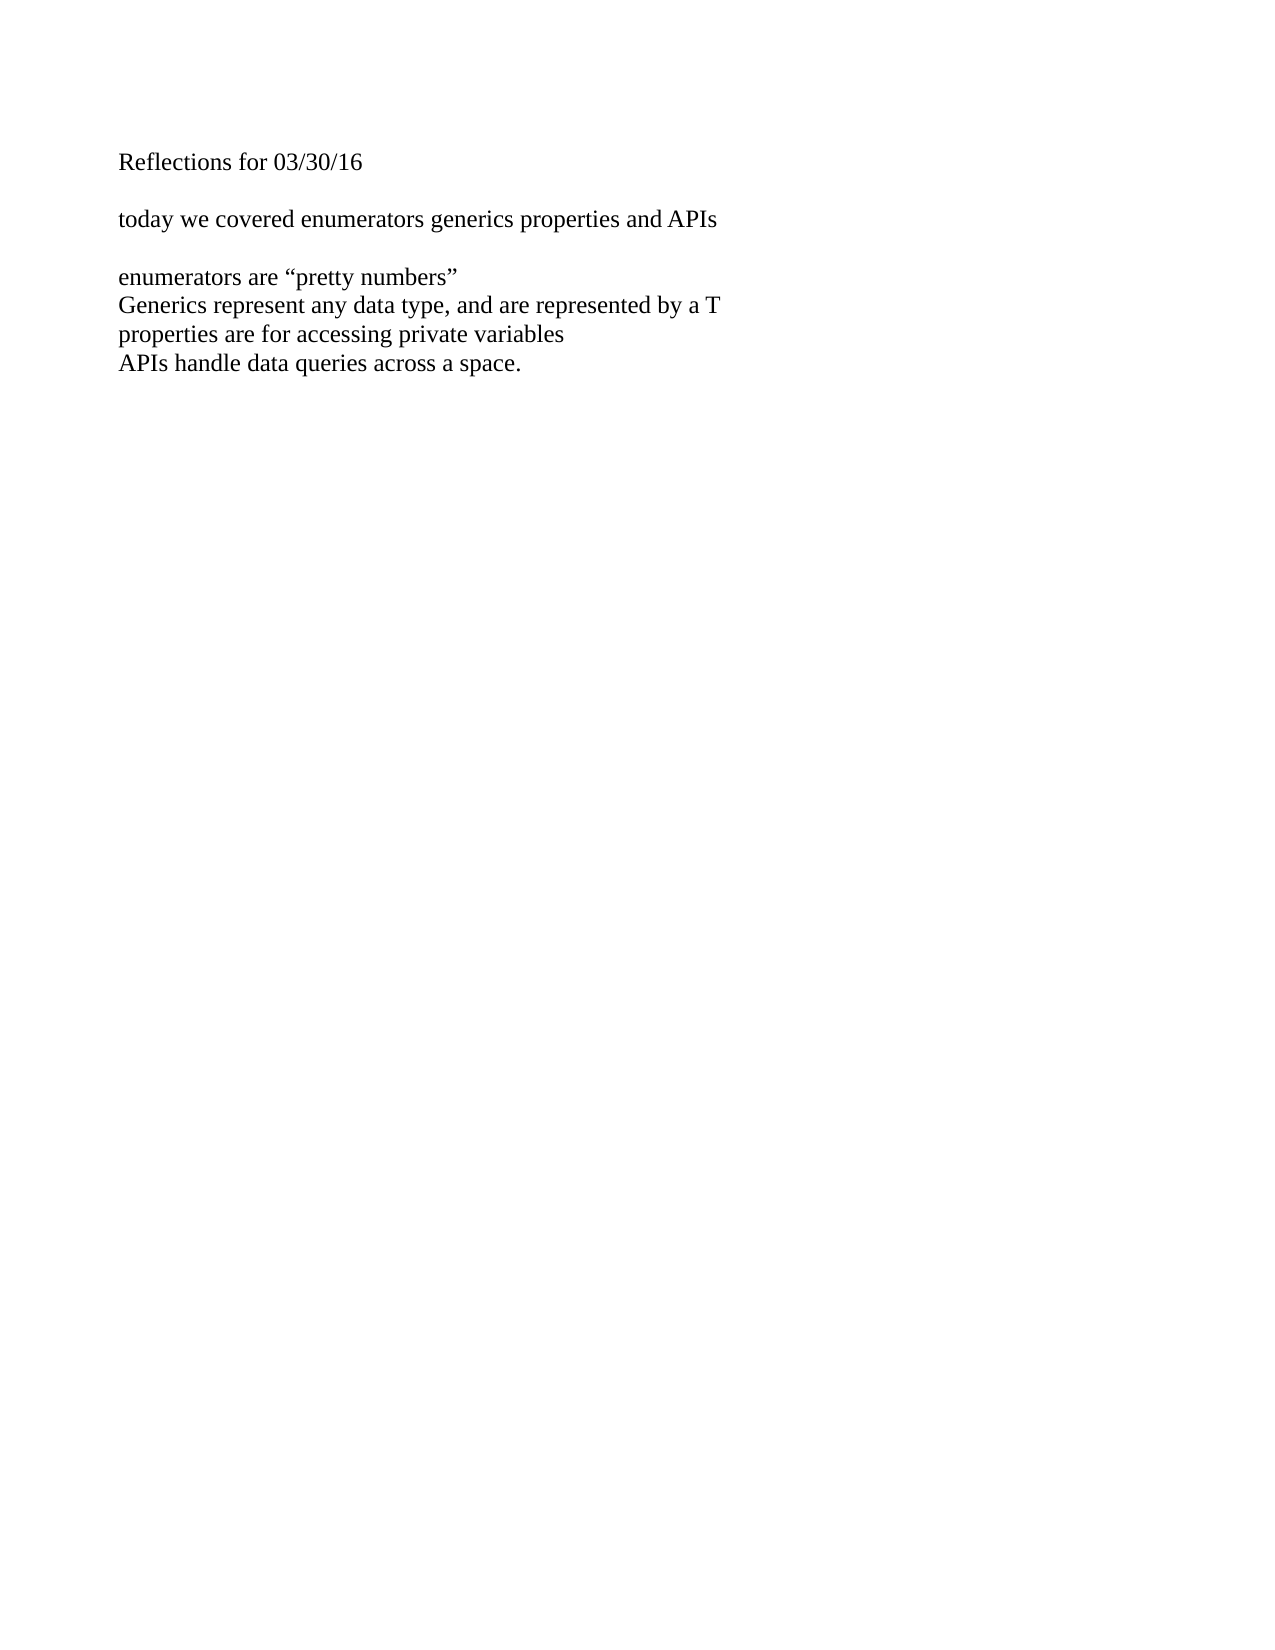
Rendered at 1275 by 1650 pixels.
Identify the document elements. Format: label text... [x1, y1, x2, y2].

text today we covered enumerators generics properties and APIs [118, 204, 1157, 233]
text properties are for accessing private variables [118, 319, 1157, 348]
text APIs handle data queries across a space. [118, 348, 1157, 377]
text Generics represent any data type, and are represented by a T [118, 291, 1157, 319]
text Reflections for 03/30/16 [118, 147, 1157, 176]
text enumerators are “pretty numbers” [118, 262, 1157, 291]
